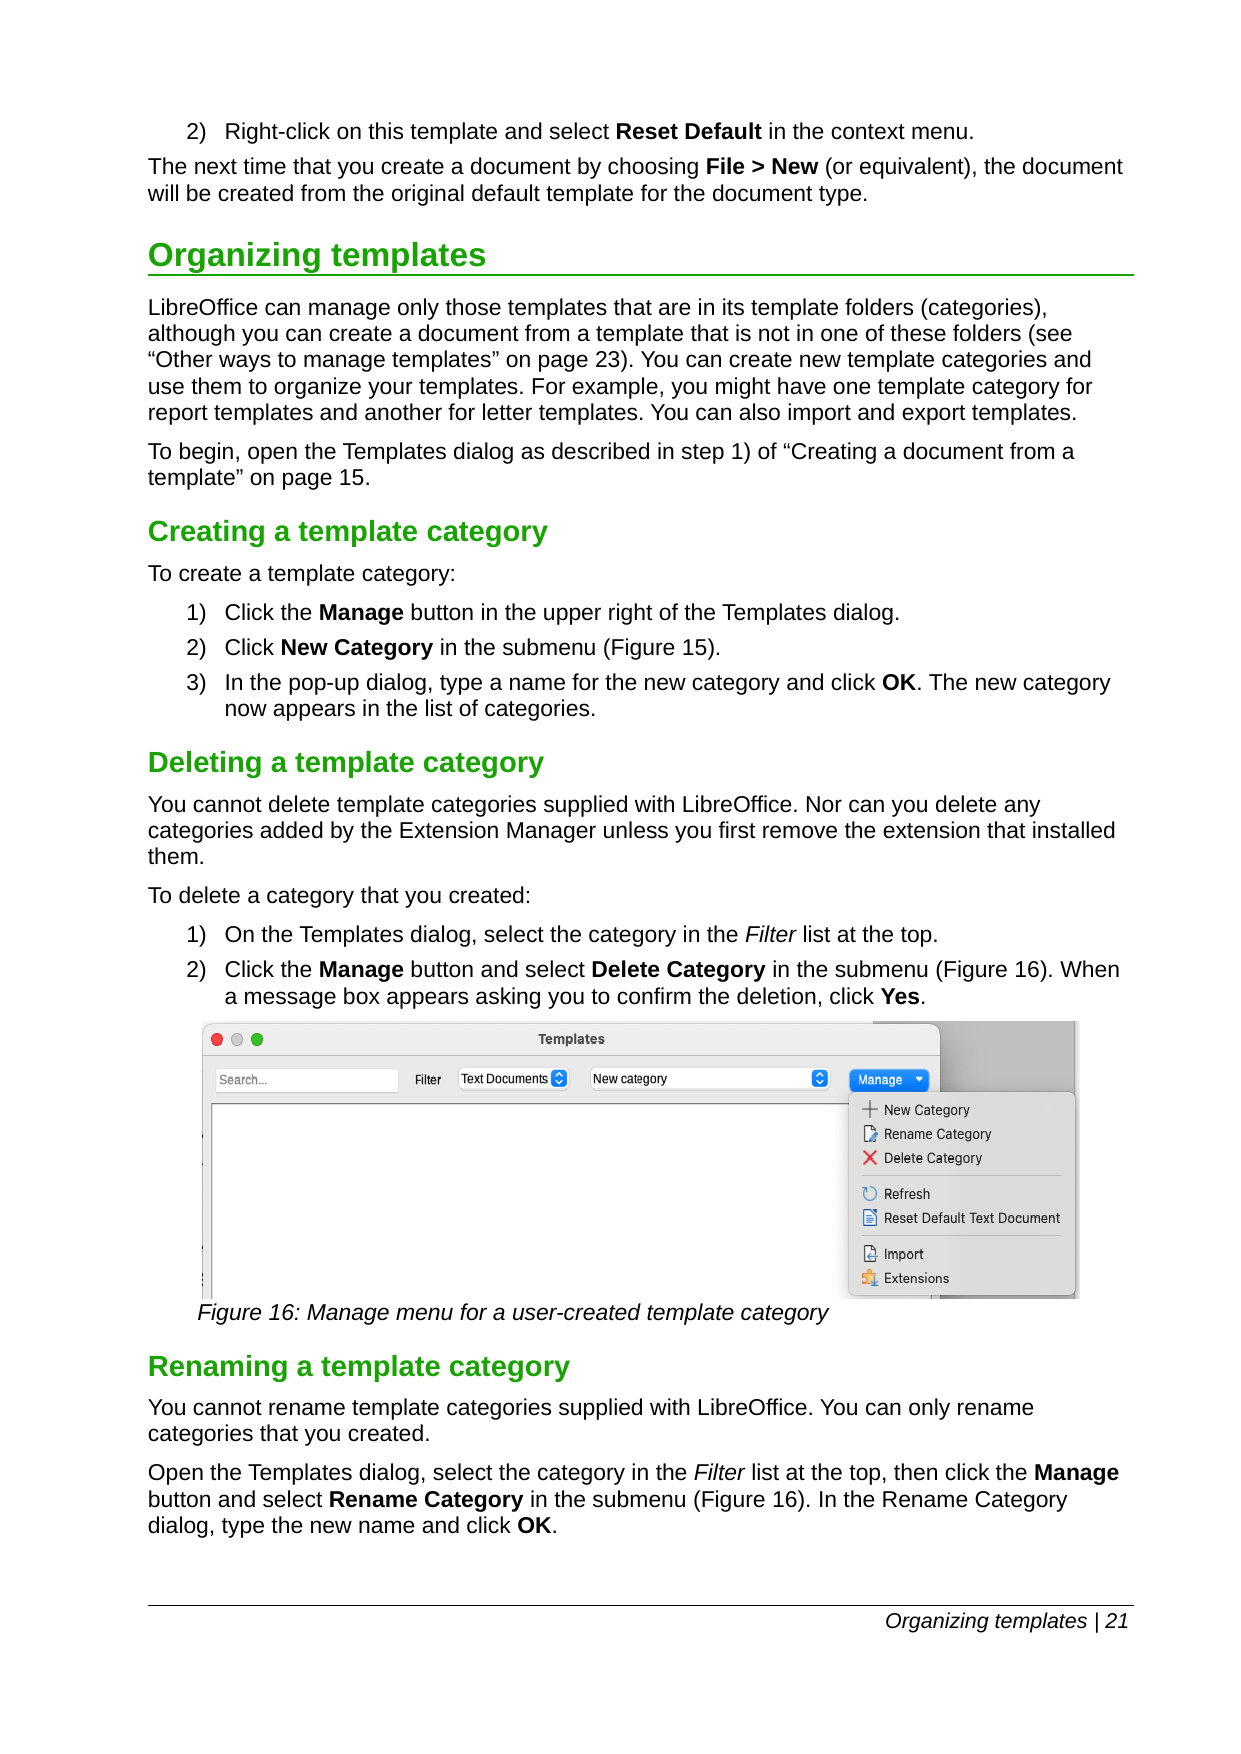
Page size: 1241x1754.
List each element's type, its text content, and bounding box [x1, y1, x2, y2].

text Open the Templates dialog, select the category in the Filter list at the top, then click the Manage button and select Rename Category in the submenu (Figure 16). In the Rename Category dialog, type the new name and click OK. [148, 1459, 1134, 1538]
subtitle Renaming a template category [148, 1349, 1134, 1382]
list Right-click on this template and select Reset Default in the context menu. [207, 118, 1134, 144]
text The next time that you create a document by choosing File > New (or equivalent), the document will be created from the original default template for the document type. [148, 153, 1134, 206]
text You cannot rename template categories supplied with LibreOffice. You can only rename categories that you created. [148, 1394, 1134, 1447]
list Click New Category in the submenu (Figure 15). [207, 634, 1134, 660]
text LibreOffice can manage only those templates that are in its template folders (categories), although you can create a document from a template that is not in one of these folders (see “Other ways to manage templates” on page 23). You can create new template categories and use them to organize your templates. For example, you might have one template category for report templates and another for letter templates. You can also import and export templates. [148, 294, 1134, 426]
list To delete a category that you created: [148, 882, 1134, 908]
subtitle Organizing templates [148, 236, 1134, 274]
list On the Templates dialog, select the category in the Filter list at the top. [207, 921, 1134, 947]
picture [202, 1021, 1080, 1299]
subtitle Deleting a template category [148, 745, 1134, 779]
list In the pop-up dialog, type a name for the new category and click OK. The new category now appears in the list of categories. [207, 669, 1134, 722]
subtitle Creating a template category [148, 514, 1134, 548]
list Click the Manage button and select Delete Category in the submenu (Figure 16). When a message box appears asking you to confirm the deletion, click Yes. [207, 956, 1134, 1009]
list To create a template category: [148, 560, 1134, 586]
text Figure 16: Manage menu for a user-created template category [197, 1021, 1085, 1325]
list Click the Manage button in the upper right of the Templates dialog. [207, 598, 1134, 625]
text You cannot delete template categories supplied with LibreOffice. Nor can you delete any categories added by the Extension Manager unless you first remove the extension that installed them. [148, 791, 1134, 870]
text To begin, open the Templates dialog as described in step 1 of “Creating a document from a template” on page 15. [148, 438, 1134, 491]
